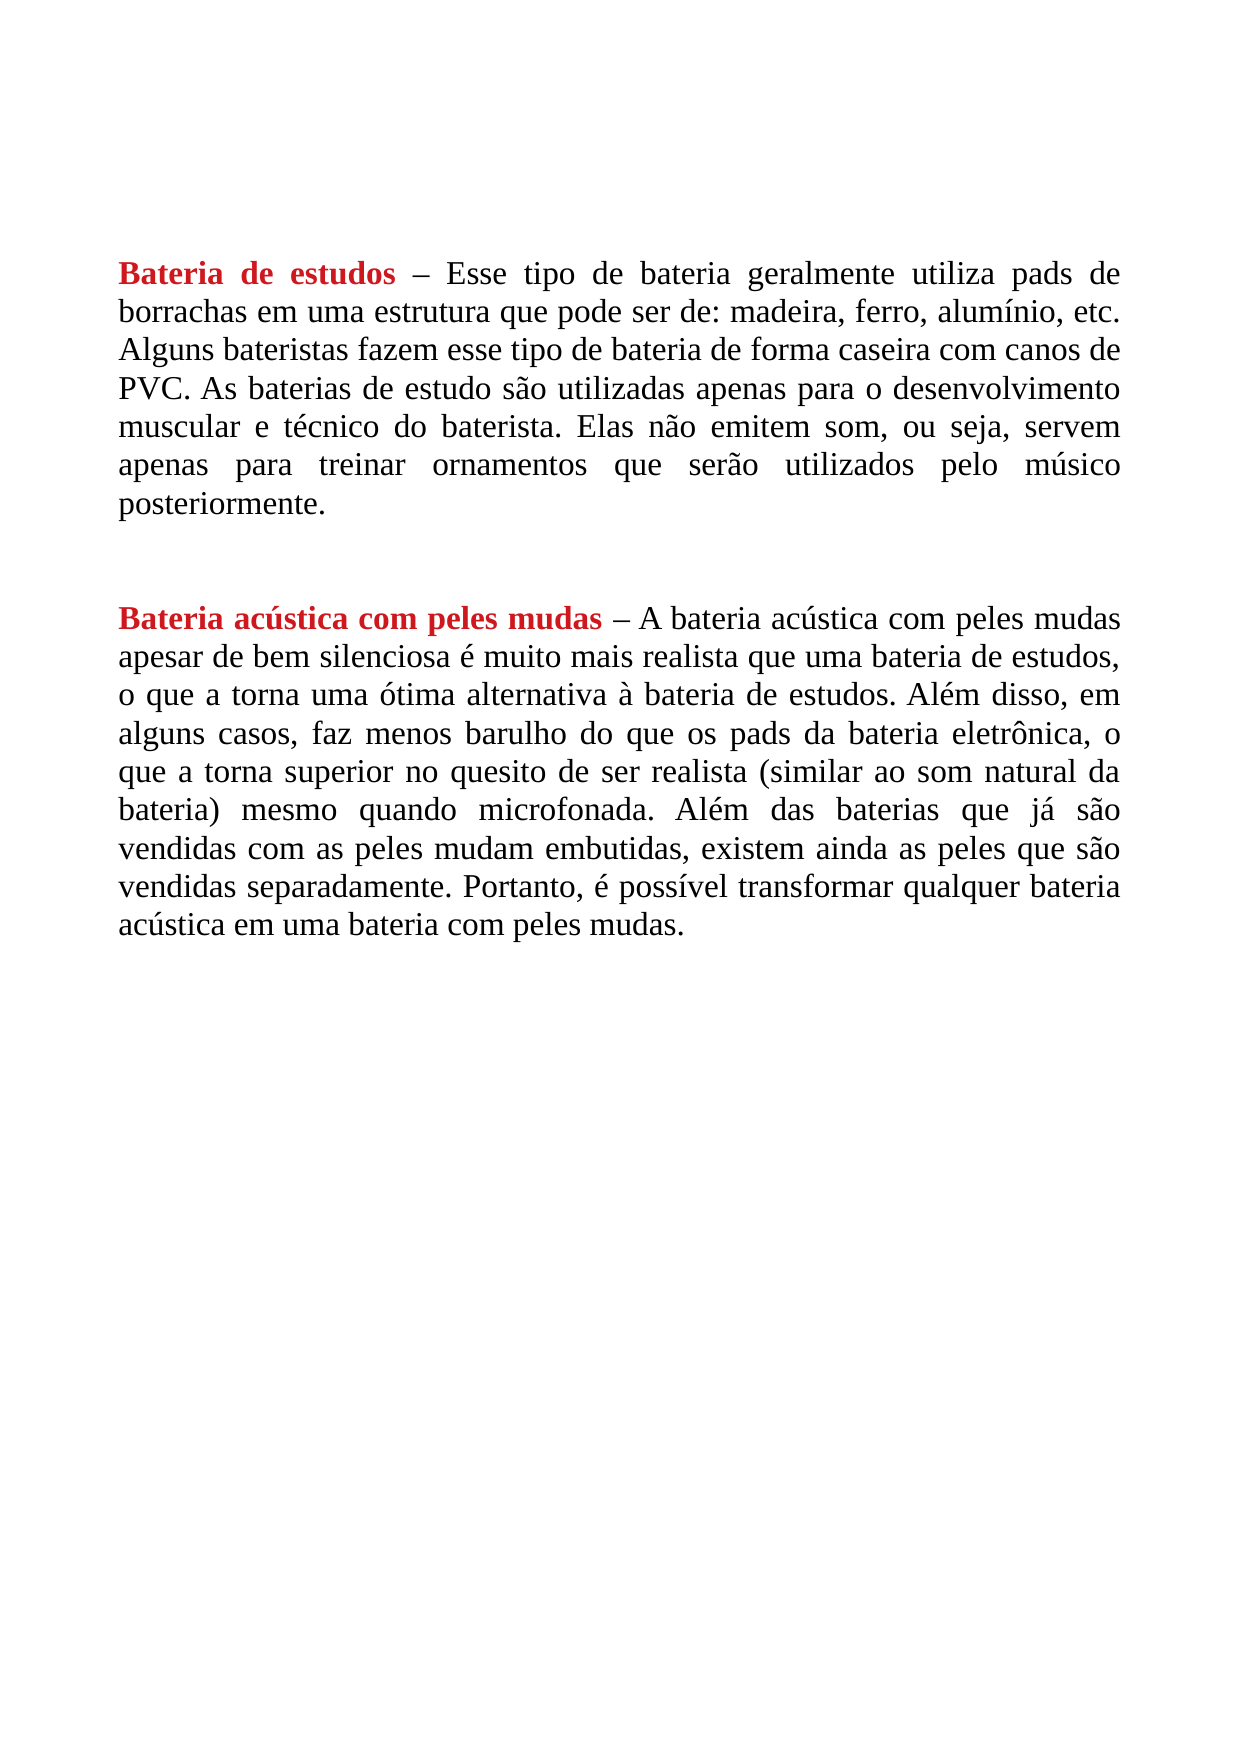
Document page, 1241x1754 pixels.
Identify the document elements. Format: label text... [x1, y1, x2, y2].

text Bateria de estudos – Esse tipo de bateria geralmente utiliza pads de borrachas em uma estrutura que pode ser de: madeira, ferro, alumínio, etc. Alguns bateristas fazem esse tipo de bateria de forma caseira com canos de PVC. As baterias de estudo são utilizadas apenas para o desenvolvimento muscular e técnico do baterista. Elas não emitem som, ou seja, servem apenas para treinar ornamentos que serão utilizados pelo músico posteriormente. [118, 253, 1122, 521]
text Bateria acústica com peles mudas – A bateria acústica com peles mudas apesar de bem silenciosa é muito mais realista que uma bateria de estudos, o que a torna uma ótima alternativa à bateria de estudos. Além disso, em alguns casos, faz menos barulho do que os pads da bateria eletrônica, o que a torna superior no quesito de ser realista (similar ao som natural da bateria) mesmo quando microfonada. Além das baterias que já são vendidas com as peles mudam embutidas, existem ainda as peles que são vendidas separadamente. Portanto, é possível transformar qualquer bateria acústica em uma bateria com peles mudas. [118, 598, 1122, 943]
